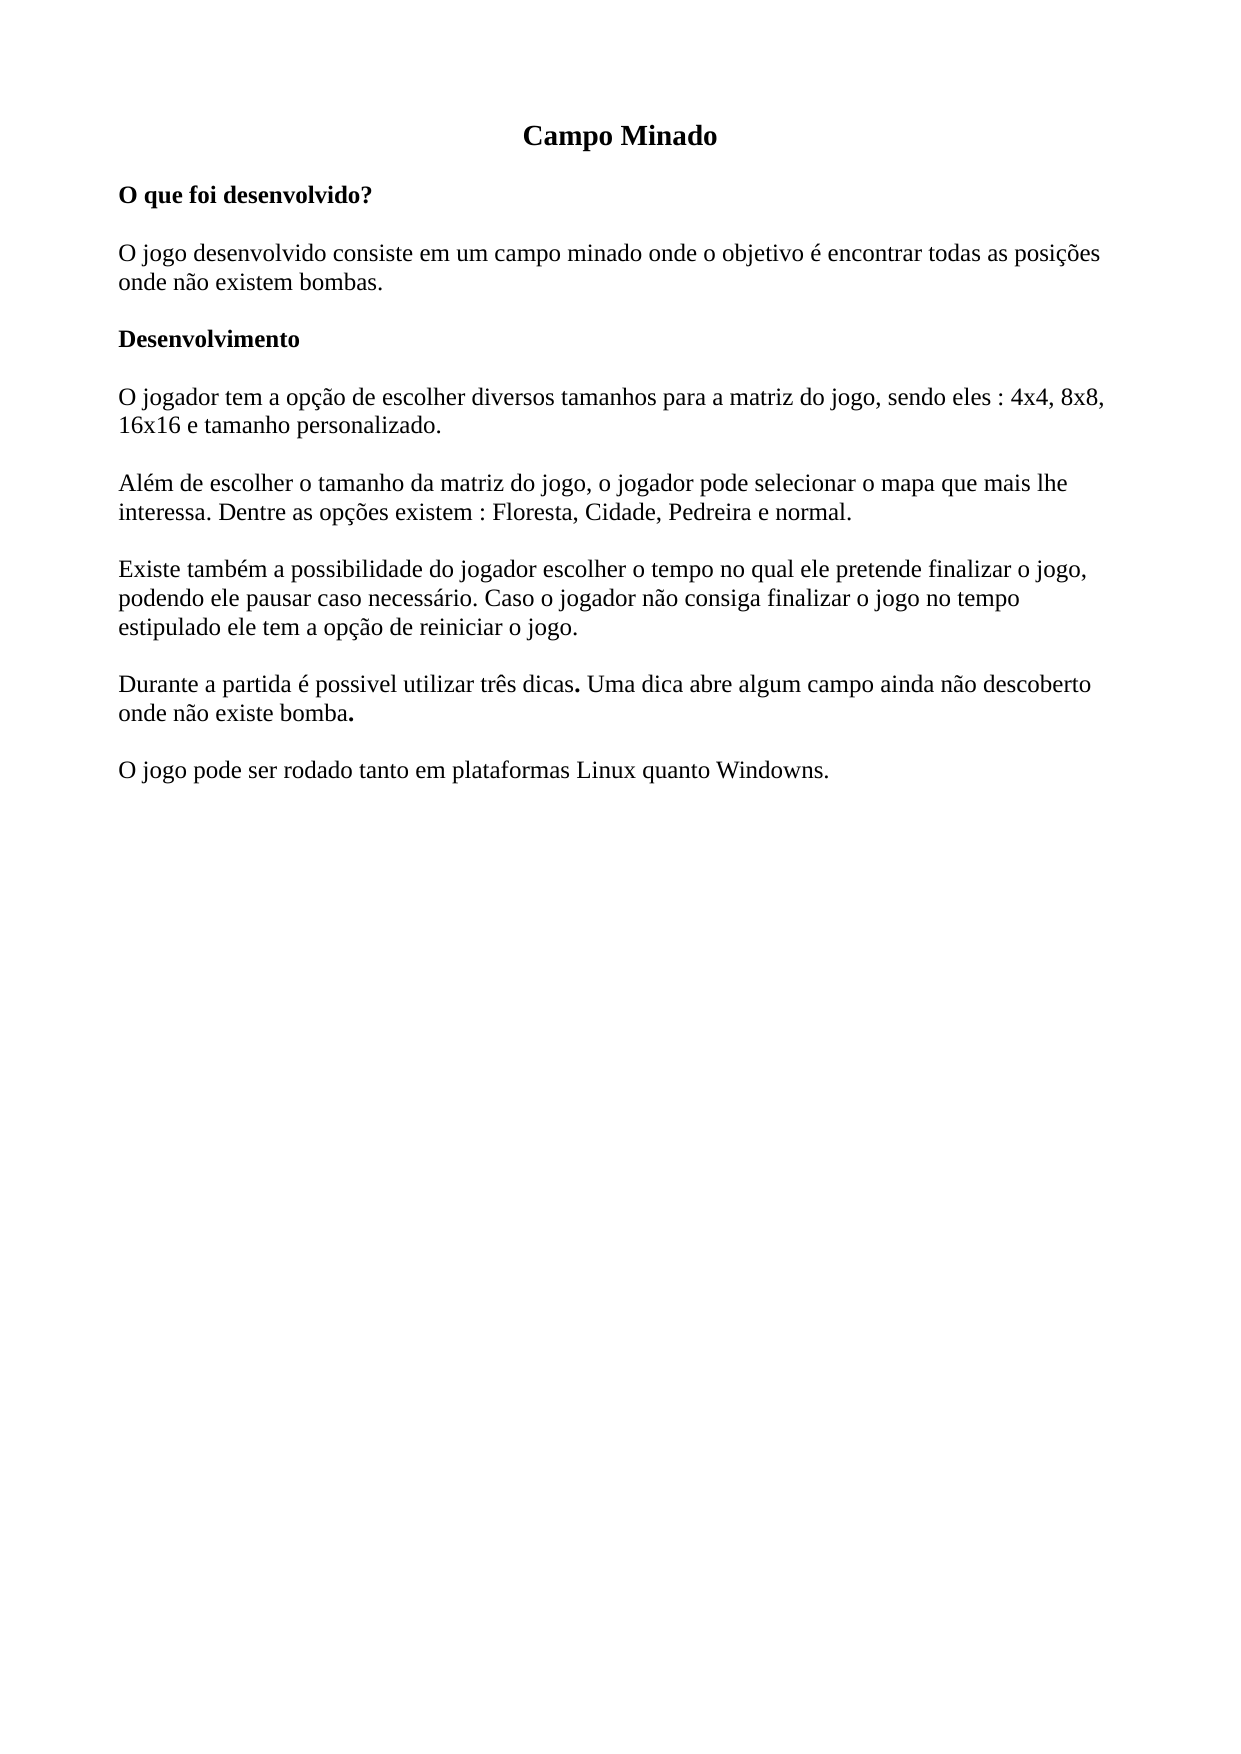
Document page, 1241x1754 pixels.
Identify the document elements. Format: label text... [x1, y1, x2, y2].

text Existe também a possibilidade do jogador escolher o tempo no qual ele pretende finalizar o jogo, podendo ele pausar caso necessário. Caso o jogador não consiga finalizar o jogo no tempo estipulado ele tem a opção de reiniciar o jogo. [118, 554, 1122, 640]
text O jogador tem a opção de escolher diversos tamanhos para a matriz do jogo, sendo eles : 4x4, 8x8, [118, 382, 1122, 410]
text Campo Minado [118, 118, 1122, 152]
text 16x16 e tamanho personalizado. [118, 410, 1122, 439]
text O jogo pode ser rodado tanto em plataformas Linux quanto Windowns. [118, 755, 1122, 784]
text O que foi desenvolvido? [118, 180, 1122, 209]
text O jogo desenvolvido consiste em um campo minado onde o objetivo é encontrar todas as posições onde não existem bombas. [118, 238, 1122, 295]
text Desenvolvimento [118, 324, 1122, 353]
text Durante a partida é possivel utilizar três dicas. Uma dica abre algum campo ainda não descoberto onde não existe bomba. [118, 669, 1122, 727]
text Além de escolher o tamanho da matriz do jogo, o jogador pode selecionar o mapa que mais lhe interessa. Dentre as opções existem : Floresta, Cidade, Pedreira e normal. [118, 468, 1122, 525]
